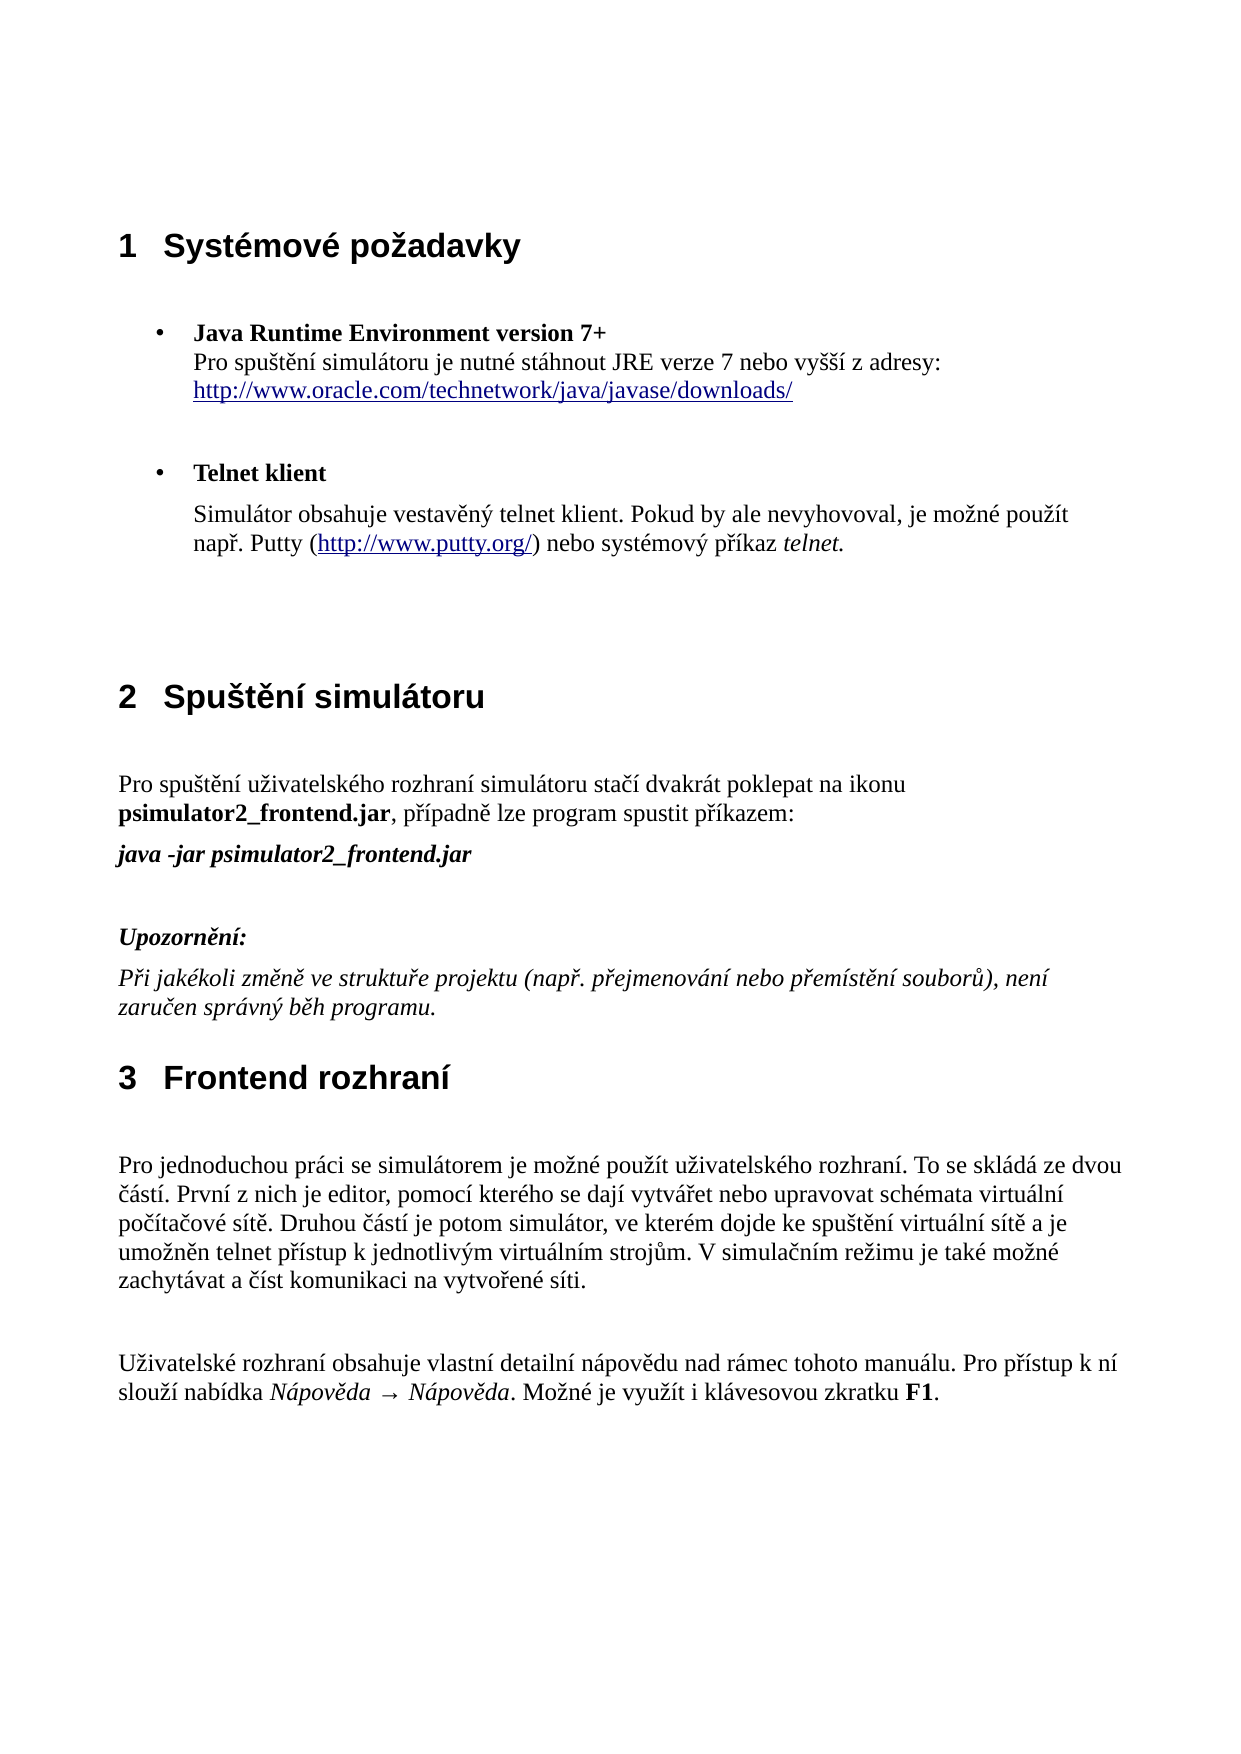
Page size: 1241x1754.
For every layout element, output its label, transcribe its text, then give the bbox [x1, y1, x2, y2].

list Java Runtime Environment version 7+ Pro spuštění simulátoru je nutné stáhnout JRE verze 7 nebo vyšší z adresy: http://www.oracle.com/technetwork/java/javase/downloads/ [156, 318, 1122, 404]
list Telnet klient [156, 458, 1122, 487]
subtitle Systémové požadavky [118, 226, 1122, 264]
text Upozornění: [118, 922, 1122, 950]
subtitle Frontend rozhraní [118, 1058, 1122, 1097]
text Pro spuštění uživatelského rozhraní simulátoru stačí dvakrát poklepat na ikonu psimulator2_frontend.jar, případně lze program spustit příkazem: [118, 769, 1122, 827]
text java -jar psimulator2_frontend.jar [118, 839, 1122, 868]
text Při jakékoli změně ve struktuře projektu (např. přejmenování nebo přemístění souborů), není zaručen správný běh programu. [118, 963, 1122, 1020]
subtitle Spuštění simulátoru [118, 677, 1122, 715]
text Pro jednoduchou práci se simulátorem je možné použít uživatelského rozhraní. To se skládá ze dvou částí. První z nich je editor, pomocí kterého se dají vytvářet nebo upravovat schémata virtuální počítačové sítě. Druhou částí je potom simulátor, ve kterém dojde ke spuštění virtuální sítě a je umožněn telnet přístup k jednotlivým virtuálním strojům. V simulačním režimu je také možné zachytávat a číst komunikaci na vytvořené síti. [118, 1150, 1122, 1294]
text Uživatelské rozhraní obsahuje vlastní detailní nápovědu nad rámec tohoto manuálu. Pro přístup k ní slouží nabídka Nápověda → Nápověda. Možné je využít i klávesovou zkratku F1. [118, 1348, 1122, 1405]
list Simulátor obsahuje vestavěný telnet klient. Pokud by ale nevyhovoval, je možné použít např. Putty (http://www.putty.org/) nebo systémový příkaz telnet. [156, 499, 1122, 557]
